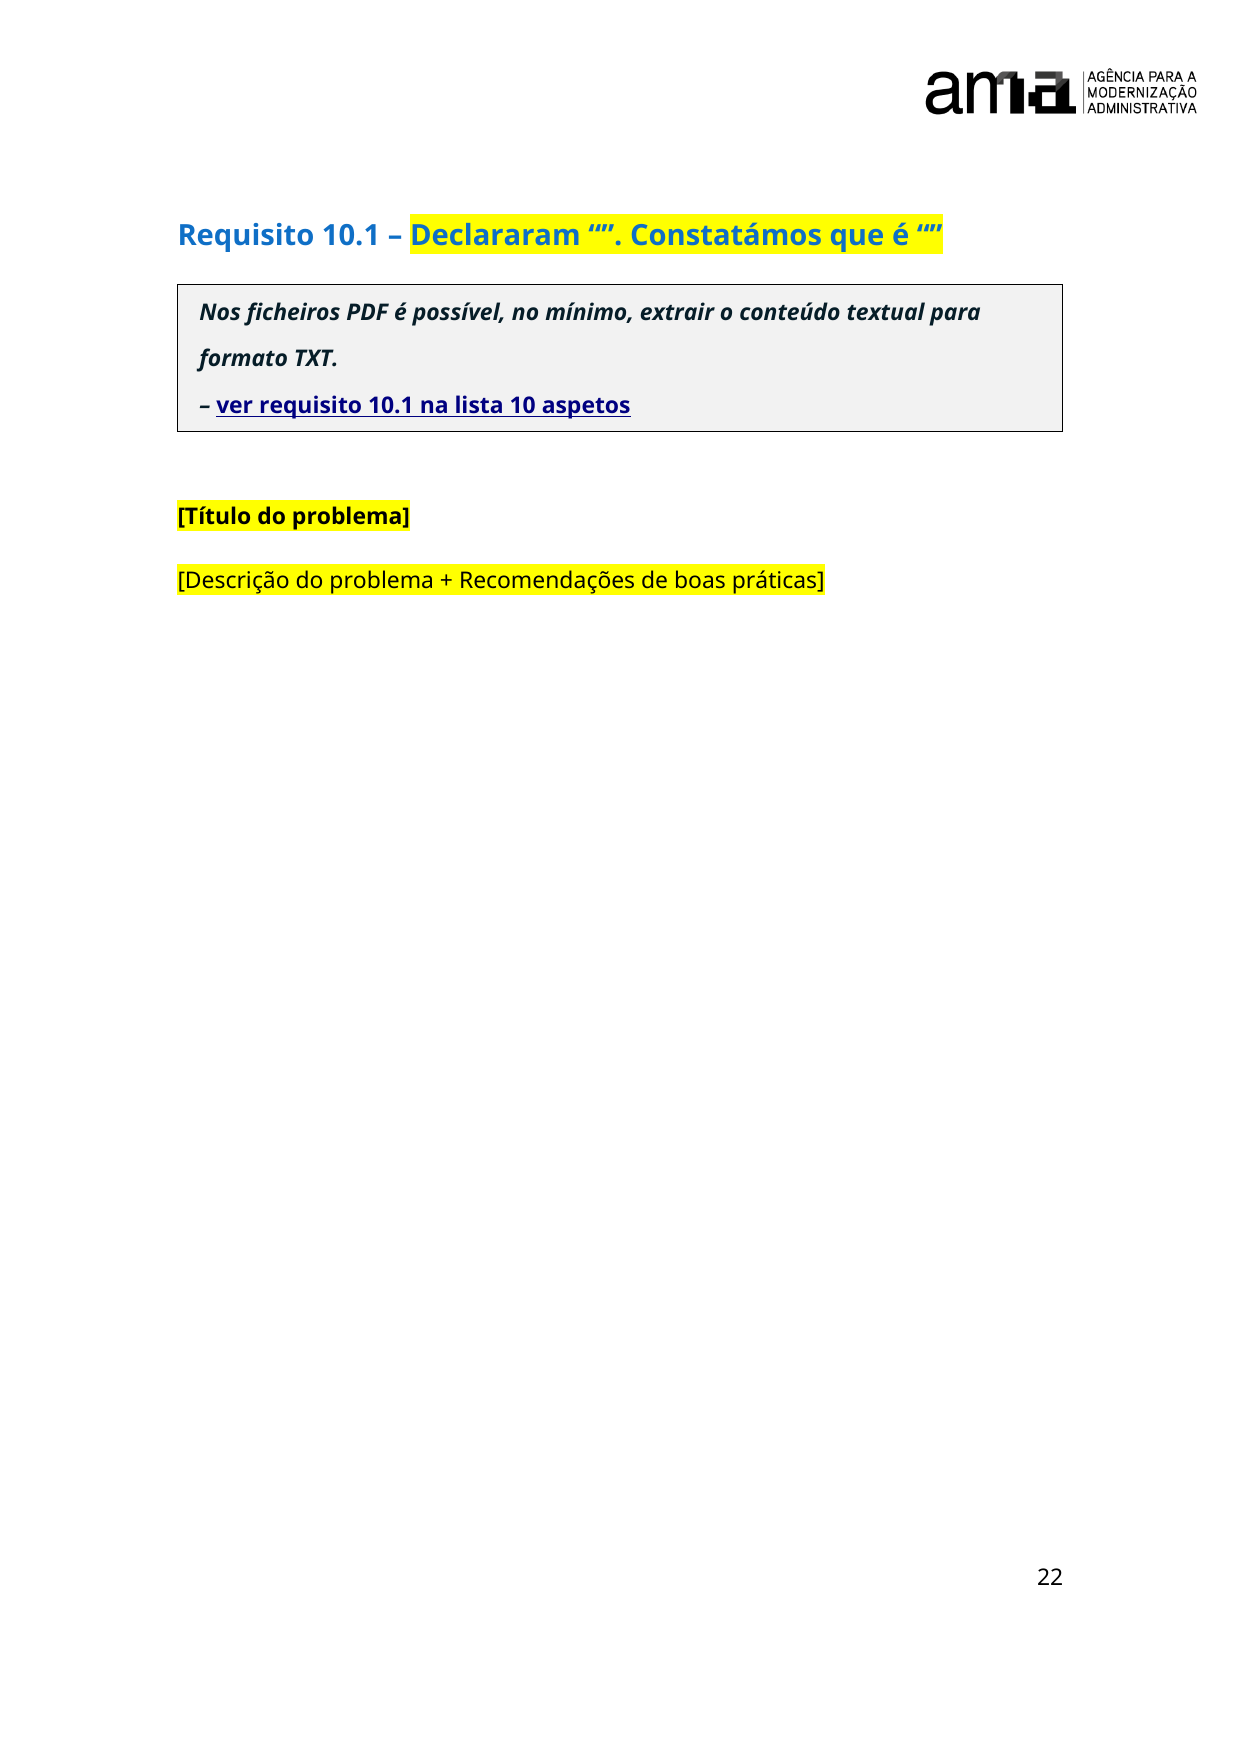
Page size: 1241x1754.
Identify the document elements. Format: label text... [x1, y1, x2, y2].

text [Título do problema] [177, 499, 1063, 531]
text Nos ficheiros PDF é possível, no mínimo, extrair o conteúdo textual para formato TXT. – ver requisito 10.1 na lista 10 aspetos [178, 285, 1062, 431]
subtitle Requisito 10.1 – Declararam “”. Constatámos que é “” [177, 214, 1063, 254]
text [Descrição do problema + Recomendações de boas práticas] [177, 564, 1063, 595]
